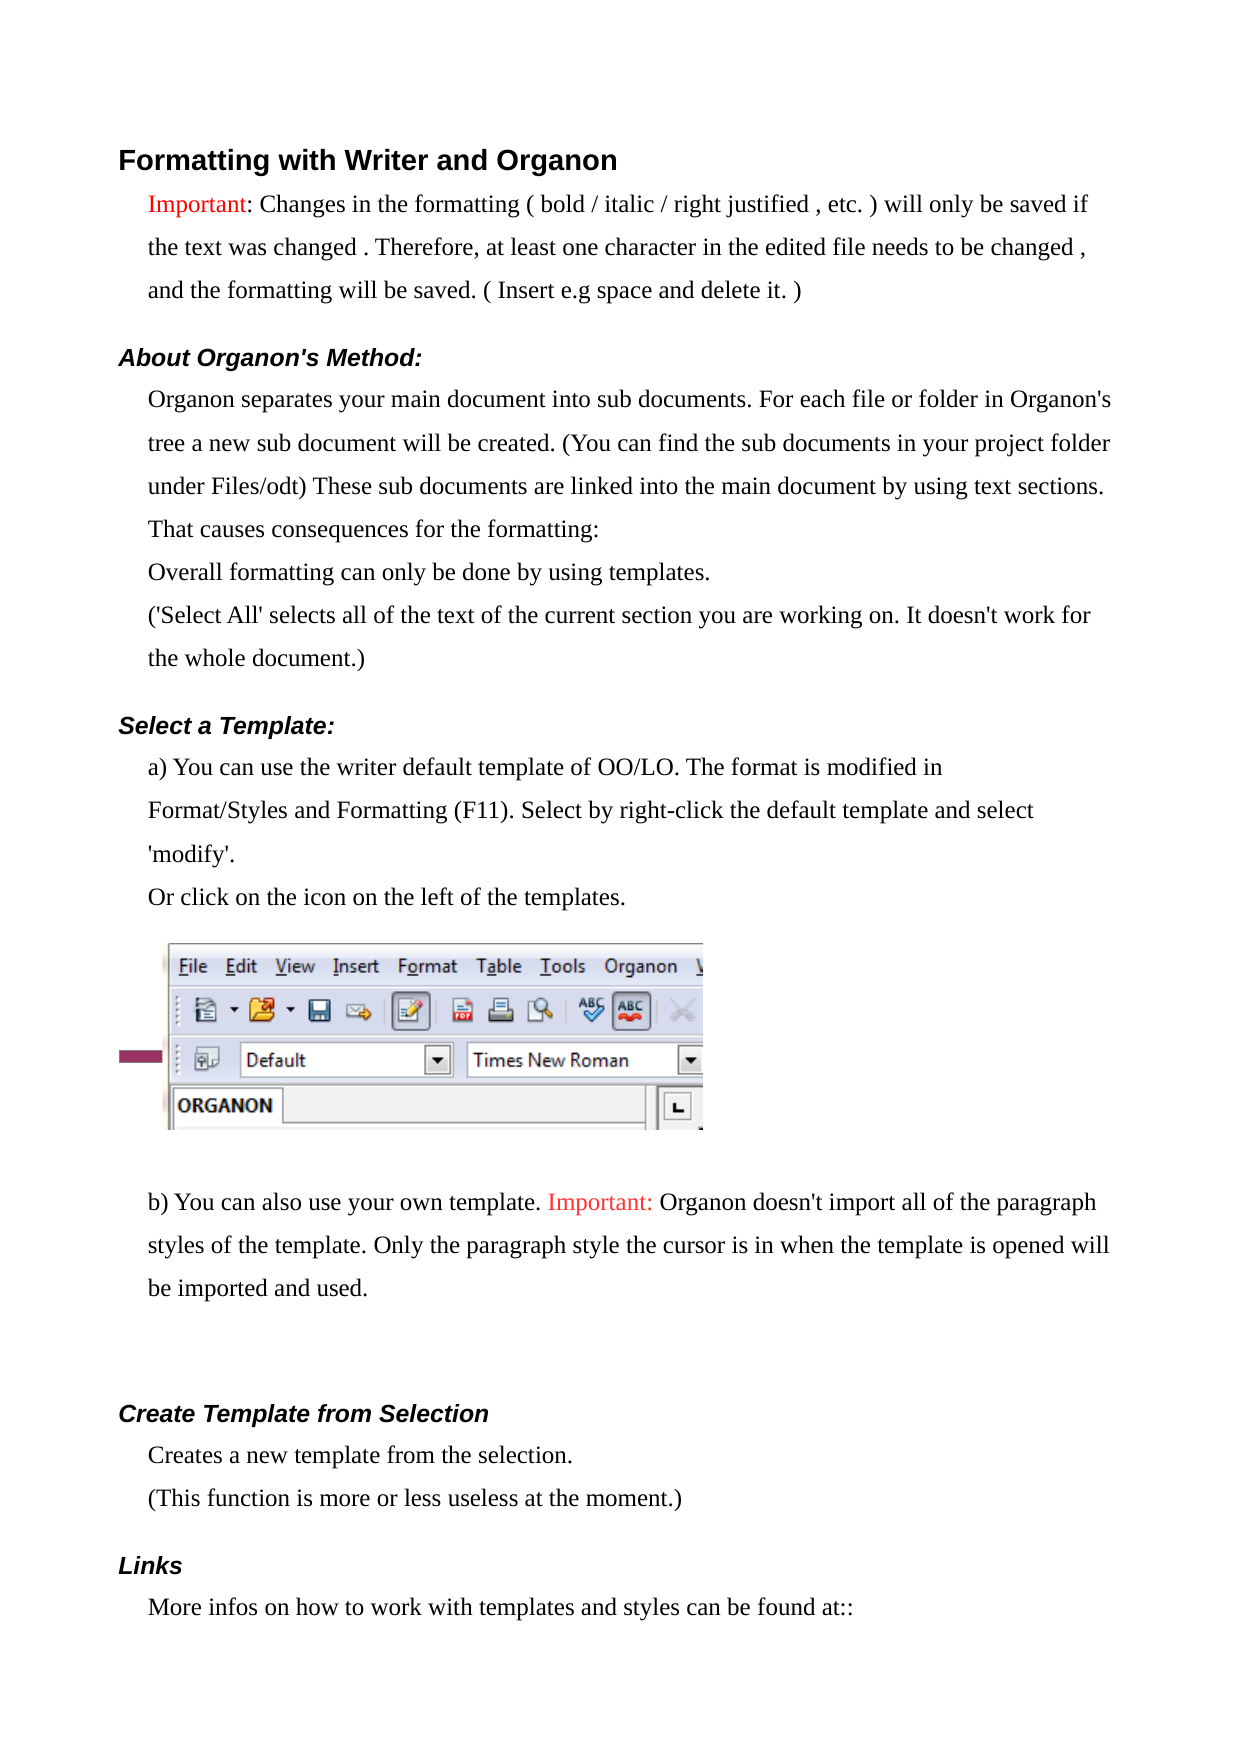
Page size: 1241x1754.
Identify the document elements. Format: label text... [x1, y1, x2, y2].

subtitle Select a Template: [118, 711, 1122, 740]
text Creates a new template from the selection. [148, 1440, 1122, 1469]
text Format/Styles and Formatting (F11). Select by right-click the default template and select 'modify'. [148, 796, 1122, 867]
text a) You can use the writer default template of OO/LO. The format is modified in [148, 752, 1122, 781]
subtitle Links [118, 1551, 1122, 1580]
subtitle About Organon's Method: [118, 343, 1122, 372]
subtitle Formatting with Writer and Organon [118, 143, 1122, 177]
text Organon separates your main document into sub documents. For each file or folder in Organon's tree a new sub document will be created. (You can find the sub documents in your project folder under Files/odt) These sub documents are linked into the main document by using text sections. That causes consequences for the formatting: [148, 384, 1122, 543]
subtitle Create Template from Selection [118, 1399, 1122, 1428]
text ('Select All' selects all of the text of the current section you are working on. It doesn't work for the whole document.) [148, 600, 1122, 672]
text Overall formatting can only be done by using templates. [148, 557, 1122, 586]
text More infos on how to work with templates and styles can be found at:: [148, 1592, 1122, 1621]
text (This function is more or less useless at the moment.) [148, 1483, 1122, 1512]
text b) You can also use your own template. Important: Organon doesn't import all of the paragraph styles of the template. Only the paragraph style the cursor is in when the template is opened will be imported and used. [148, 1187, 1122, 1302]
text Important: Changes in the formatting ( bold / italic / right justified , etc. ) will only be saved if the text was changed . Therefore, at least one character in the edited file needs to be changed , and the formatting will be saved. ( Insert e.g space and delete it. ) [148, 189, 1122, 304]
picture [162, 943, 703, 1130]
text Or click on the icon on the left of the templates. [148, 882, 1122, 911]
